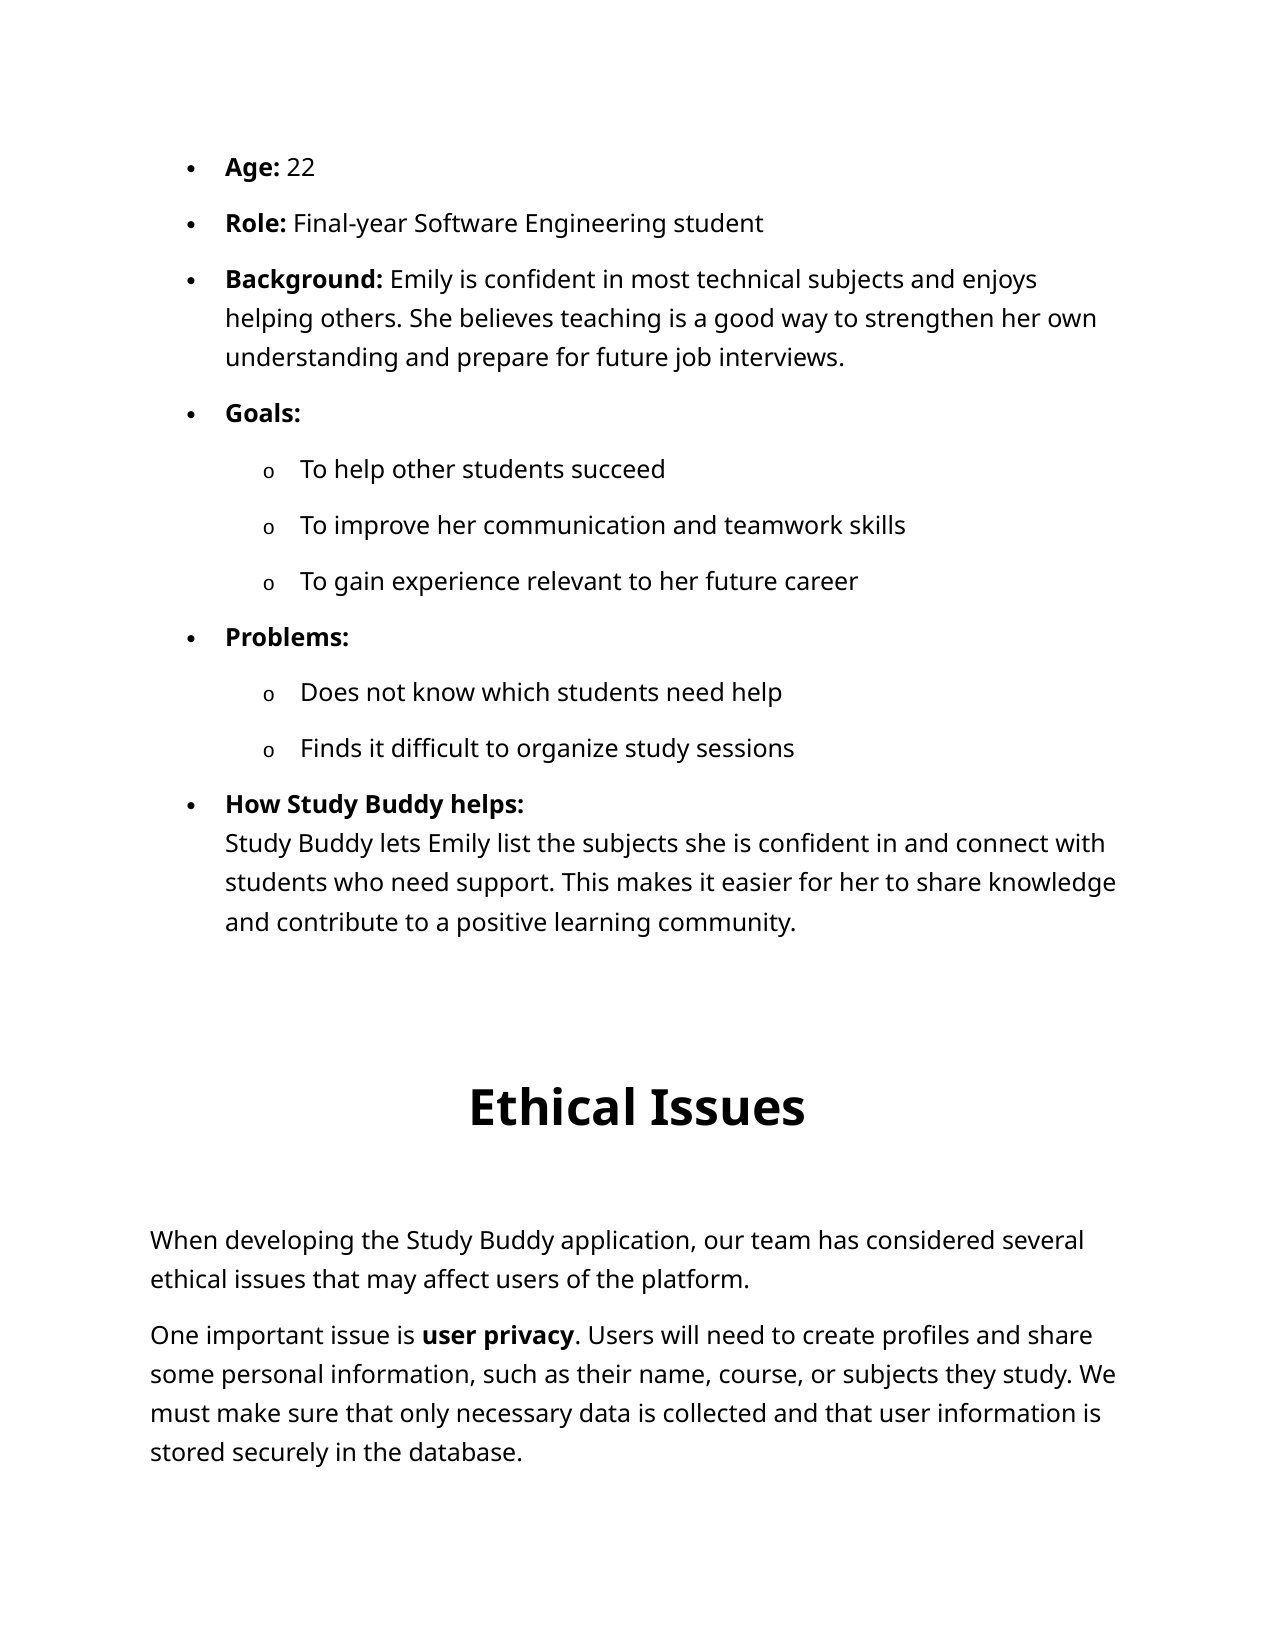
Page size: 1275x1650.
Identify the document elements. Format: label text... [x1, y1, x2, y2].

list Problems: [187, 619, 1125, 653]
list Background: Emily is confident in most technical subjects and enjoys helping others. She believes teaching is a good way to strengthen her own understanding and prepare for future job interviews. [187, 262, 1125, 374]
text When developing the Study Buddy application, our team has considered several ethical issues that may affect users of the platform. [150, 1222, 1125, 1296]
list To gain experience relevant to her future career [262, 563, 1125, 597]
list To improve her communication and teamwork skills [262, 507, 1125, 542]
list How Study Buddy helps: Study Buddy lets Emily list the subjects she is confident in and connect with students who need support. This makes it easier for her to share knowledge and contribute to a positive learning community. [187, 787, 1125, 938]
text One important issue is user privacy. Users will need to create profiles and share some personal information, such as their name, course, or subjects they study. We must make sure that only necessary data is collected and that user information is stored securely in the database. [150, 1317, 1125, 1469]
list Does not know which students need help [262, 675, 1125, 709]
list Role: Final-year Software Engineering student [187, 206, 1125, 240]
list To help other students succeed [262, 452, 1125, 486]
list Goals: [187, 396, 1125, 430]
list Age: 22 [187, 150, 1125, 184]
text Ethical Issues [150, 1072, 1125, 1140]
list Finds it difficult to organize study sessions [262, 731, 1125, 765]
